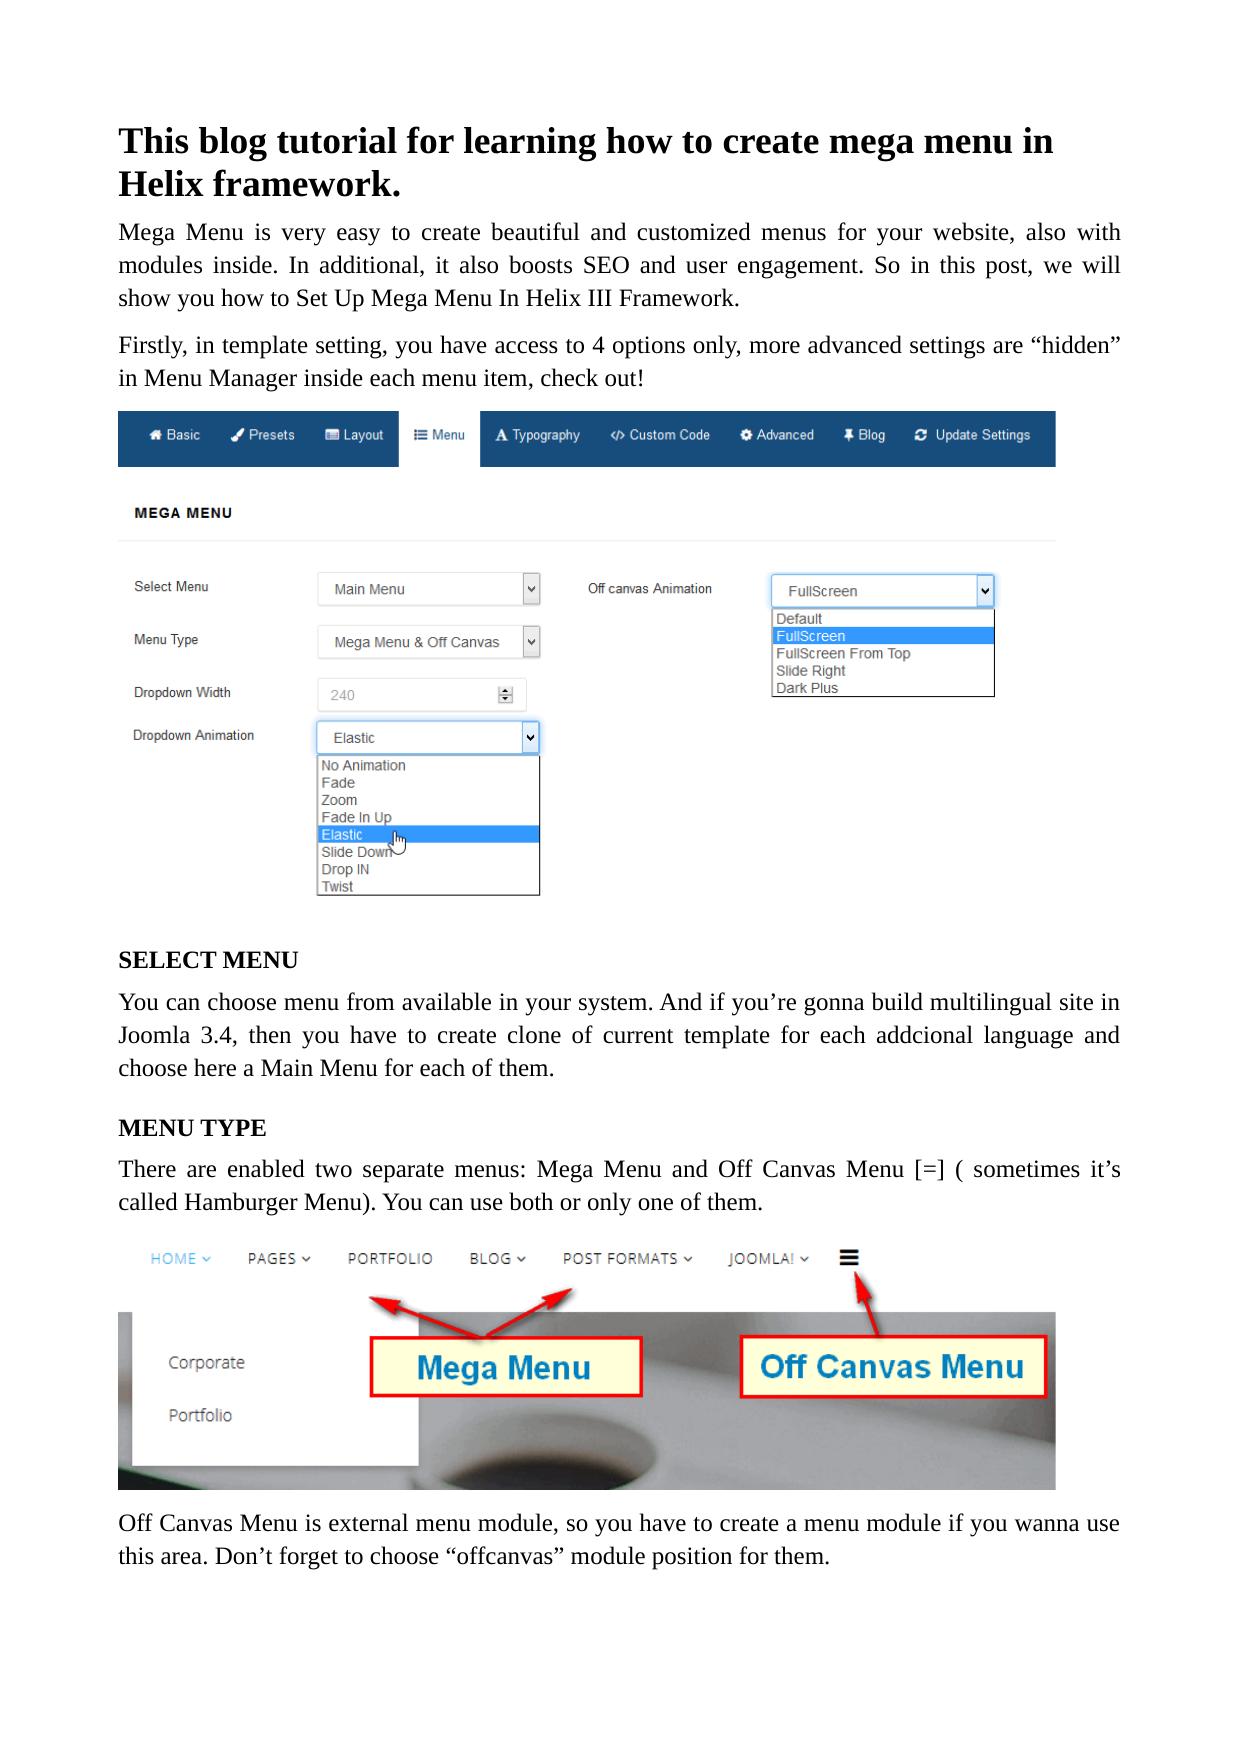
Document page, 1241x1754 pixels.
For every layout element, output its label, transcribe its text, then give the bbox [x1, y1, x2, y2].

text Mega Menu is very easy to create beautiful and customized menus for your website, also with modules inside. In additional, it also boosts SEO and user engagement. So in this post, we will show you how to Set Up Mega Menu In Helix III Framework. [118, 217, 1122, 312]
text You can choose menu from available in your system. And if you’re gonna build multilingual site in Joomla 3.4, then you have to create clone of current template for each addcional language and choose here a Main Menu for each of them. [118, 987, 1122, 1082]
text There are enabled two separate menus: Mega Menu and Off Canvas Menu [=] ( sometimes it’s called Hamburger Menu). You can use both or only one of them. [118, 1154, 1122, 1216]
text Firstly, in template setting, you have access to 4 options only, more advanced settings are “hidden” in Menu Manager inside each menu item, check out! [118, 331, 1122, 392]
subtitle MENU TYPE [118, 1113, 1122, 1142]
picture [118, 411, 1056, 915]
subtitle SELECT MENU [118, 946, 1122, 974]
text Off Canvas Menu is external menu module, so you have to create a menu module if you wanna use this area. Don’t forget to choose “offcanvas” module position for them. [118, 1508, 1122, 1570]
subtitle This blog tutorial for learning how to create mega menu in Helix framework. [118, 118, 1122, 204]
picture [118, 1235, 1056, 1490]
